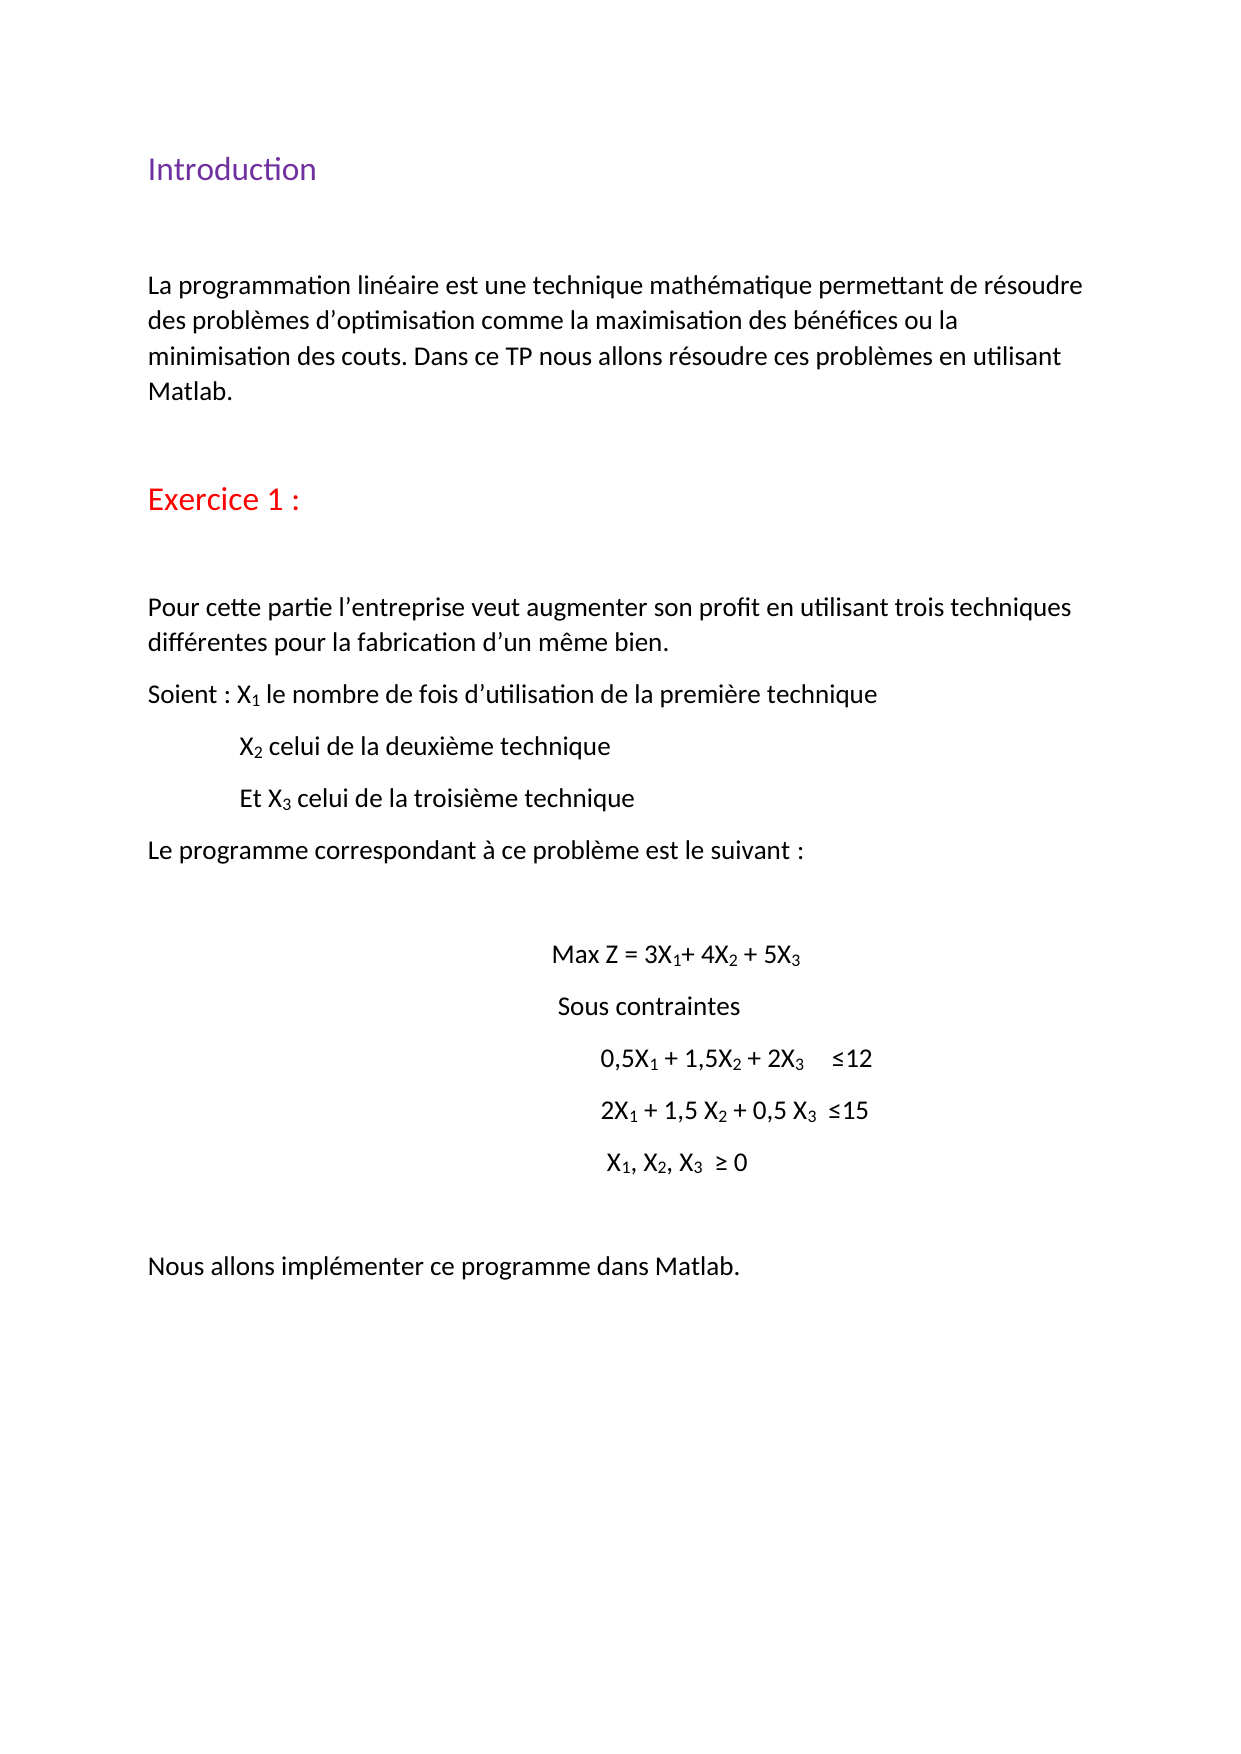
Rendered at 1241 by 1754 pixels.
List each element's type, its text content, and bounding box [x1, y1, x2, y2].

text X2 celui de la deuxième technique [148, 729, 1093, 762]
text X1, X2, X3 ≥ 0 [148, 1145, 1093, 1178]
text Exercice 1 : [148, 478, 1093, 519]
text Pour cette partie l’entreprise veut augmenter son profit en utilisant trois techniques différentes pour la fabrication d’un même bien. [148, 590, 1093, 658]
text Max Z = 3X1+ 4X2 + 5X3 [148, 937, 1093, 970]
text Et X3 celui de la troisième technique [148, 781, 1093, 814]
text Nous allons implémenter ce programme dans Matlab. [148, 1249, 1093, 1282]
text La programmation linéaire est une technique mathématique permettant de résoudre des problèmes d’optimisation comme la maximisation des bénéfices ou la minimisation des couts. Dans ce TP nous allons résoudre ces problèmes en utilisant Matlab. [148, 268, 1093, 407]
text 2X1 + 1,5 X2 + 0,5 X3 ≤15 [148, 1093, 1093, 1126]
text Sous contraintes [148, 989, 1093, 1022]
text Soient : X1 le nombre de fois d’utilisation de la première technique [148, 677, 1093, 710]
text Introduction [148, 148, 1093, 188]
text Le programme correspondant à ce problème est le suivant : [148, 833, 1093, 866]
text 0,5X1 + 1,5X2 + 2X3 ≤12 [148, 1041, 1093, 1074]
